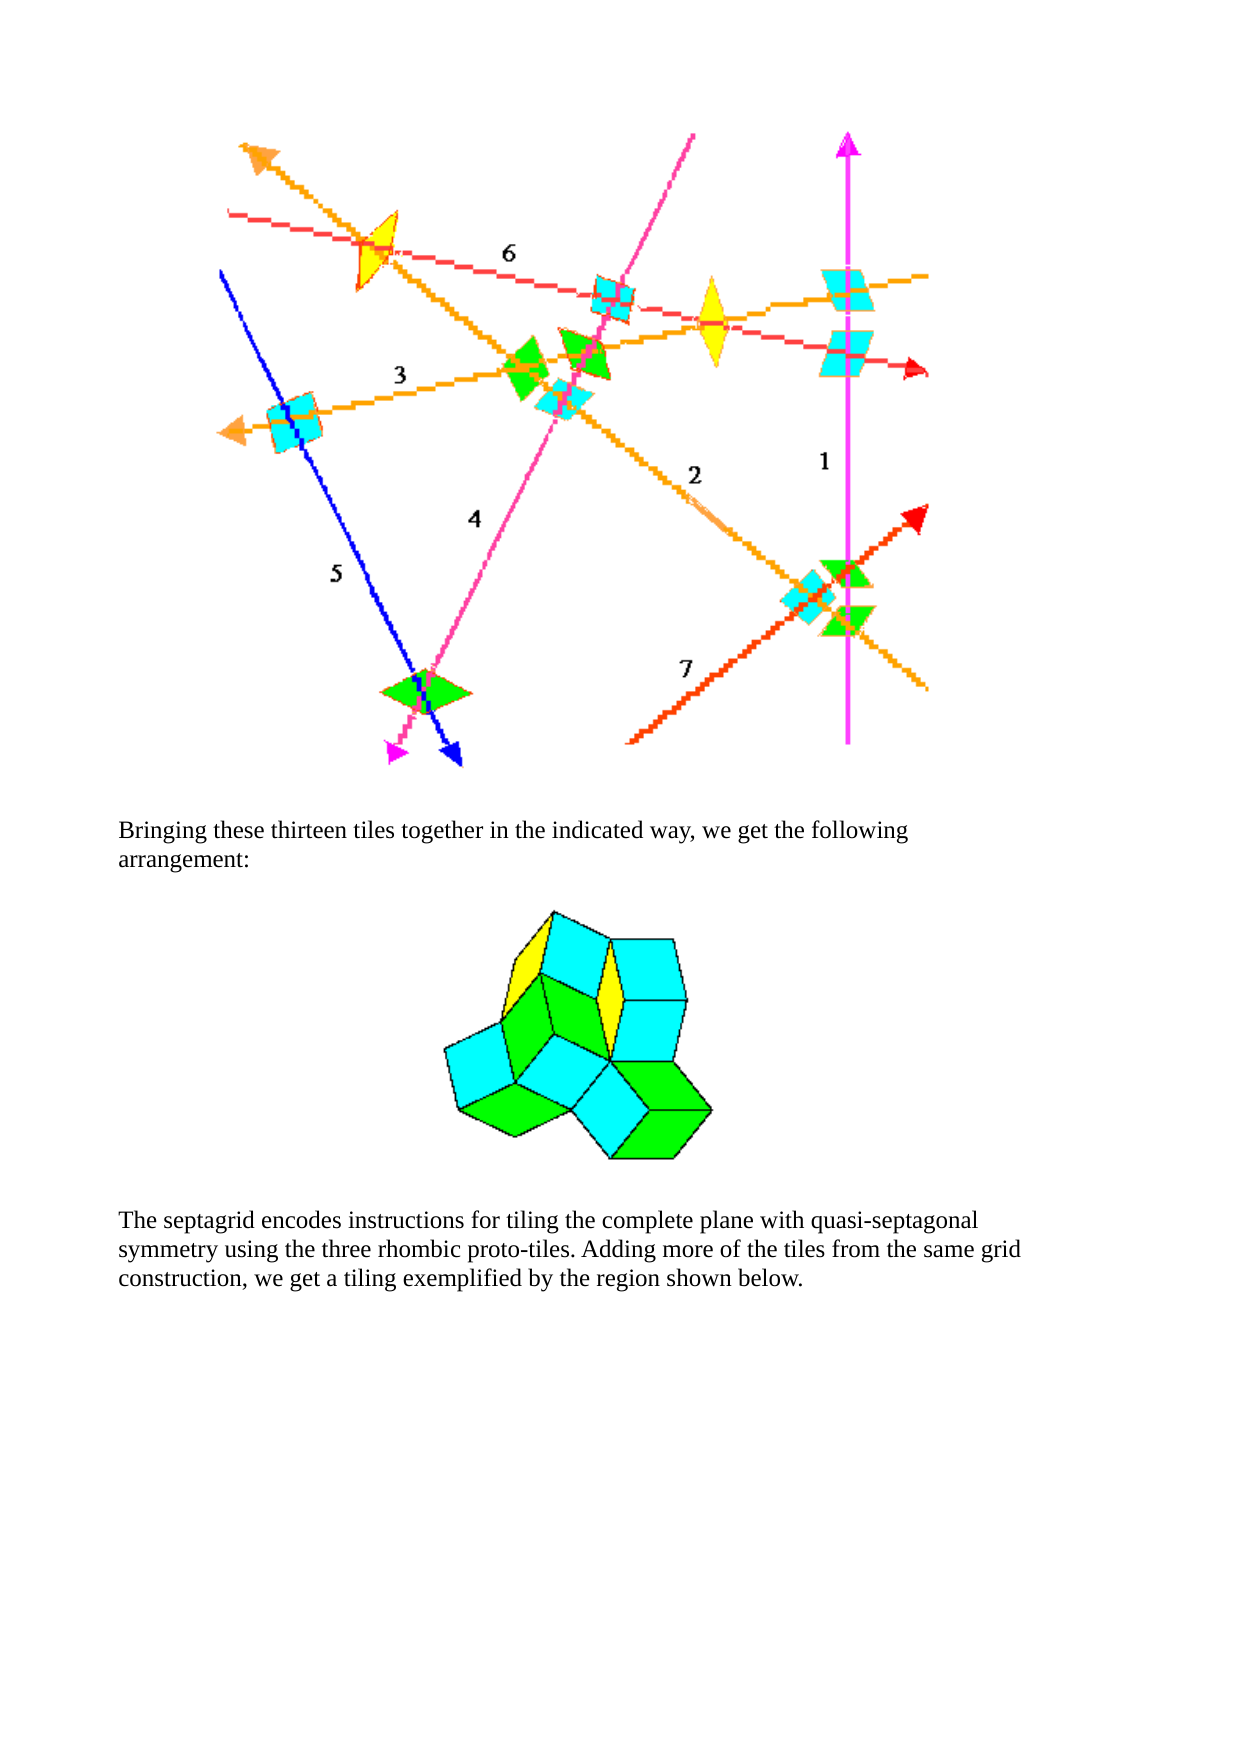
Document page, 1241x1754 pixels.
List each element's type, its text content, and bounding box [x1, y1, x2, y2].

table_cell [118, 787, 1040, 816]
table_cell Bringing these thirteen tiles together in the indicated way, we get the following arrangement: [118, 816, 1040, 873]
table_cell [118, 873, 1040, 902]
table_cell [946, 118, 1040, 787]
table_cell [118, 1292, 1040, 1321]
table_cell The septagrid encodes instructions for tiling the complete plane with quasi-septagonal symmetry using the three rhombic proto-tiles. Adding more of the tiles from the same grid construction, we get a tiling exemplified by the region shown below. [118, 1206, 1040, 1292]
table_cell [118, 118, 212, 787]
table_cell [726, 902, 1040, 1177]
picture [212, 118, 946, 787]
picture [433, 901, 726, 1177]
table_cell [118, 1177, 1040, 1206]
table_cell [118, 902, 433, 1177]
